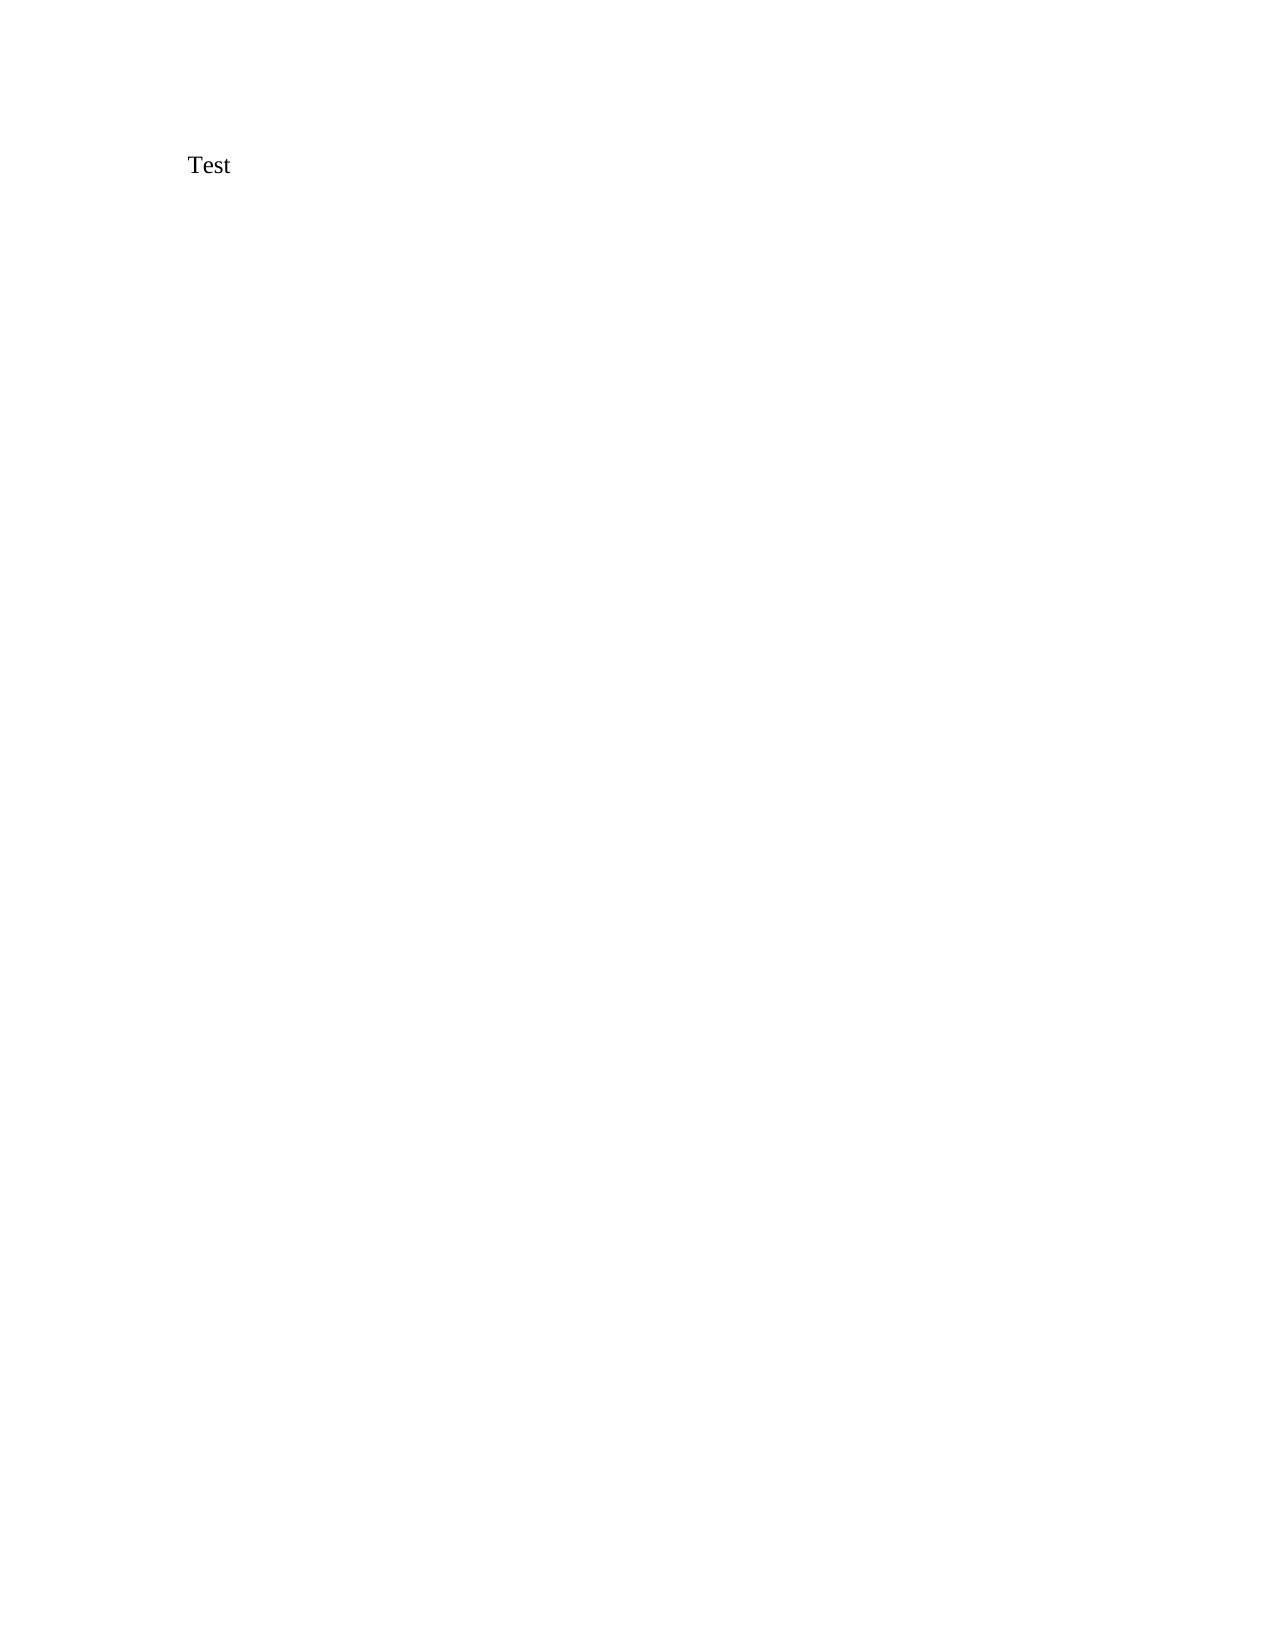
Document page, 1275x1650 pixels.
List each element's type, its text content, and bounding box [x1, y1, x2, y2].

text Test [187, 150, 1087, 179]
